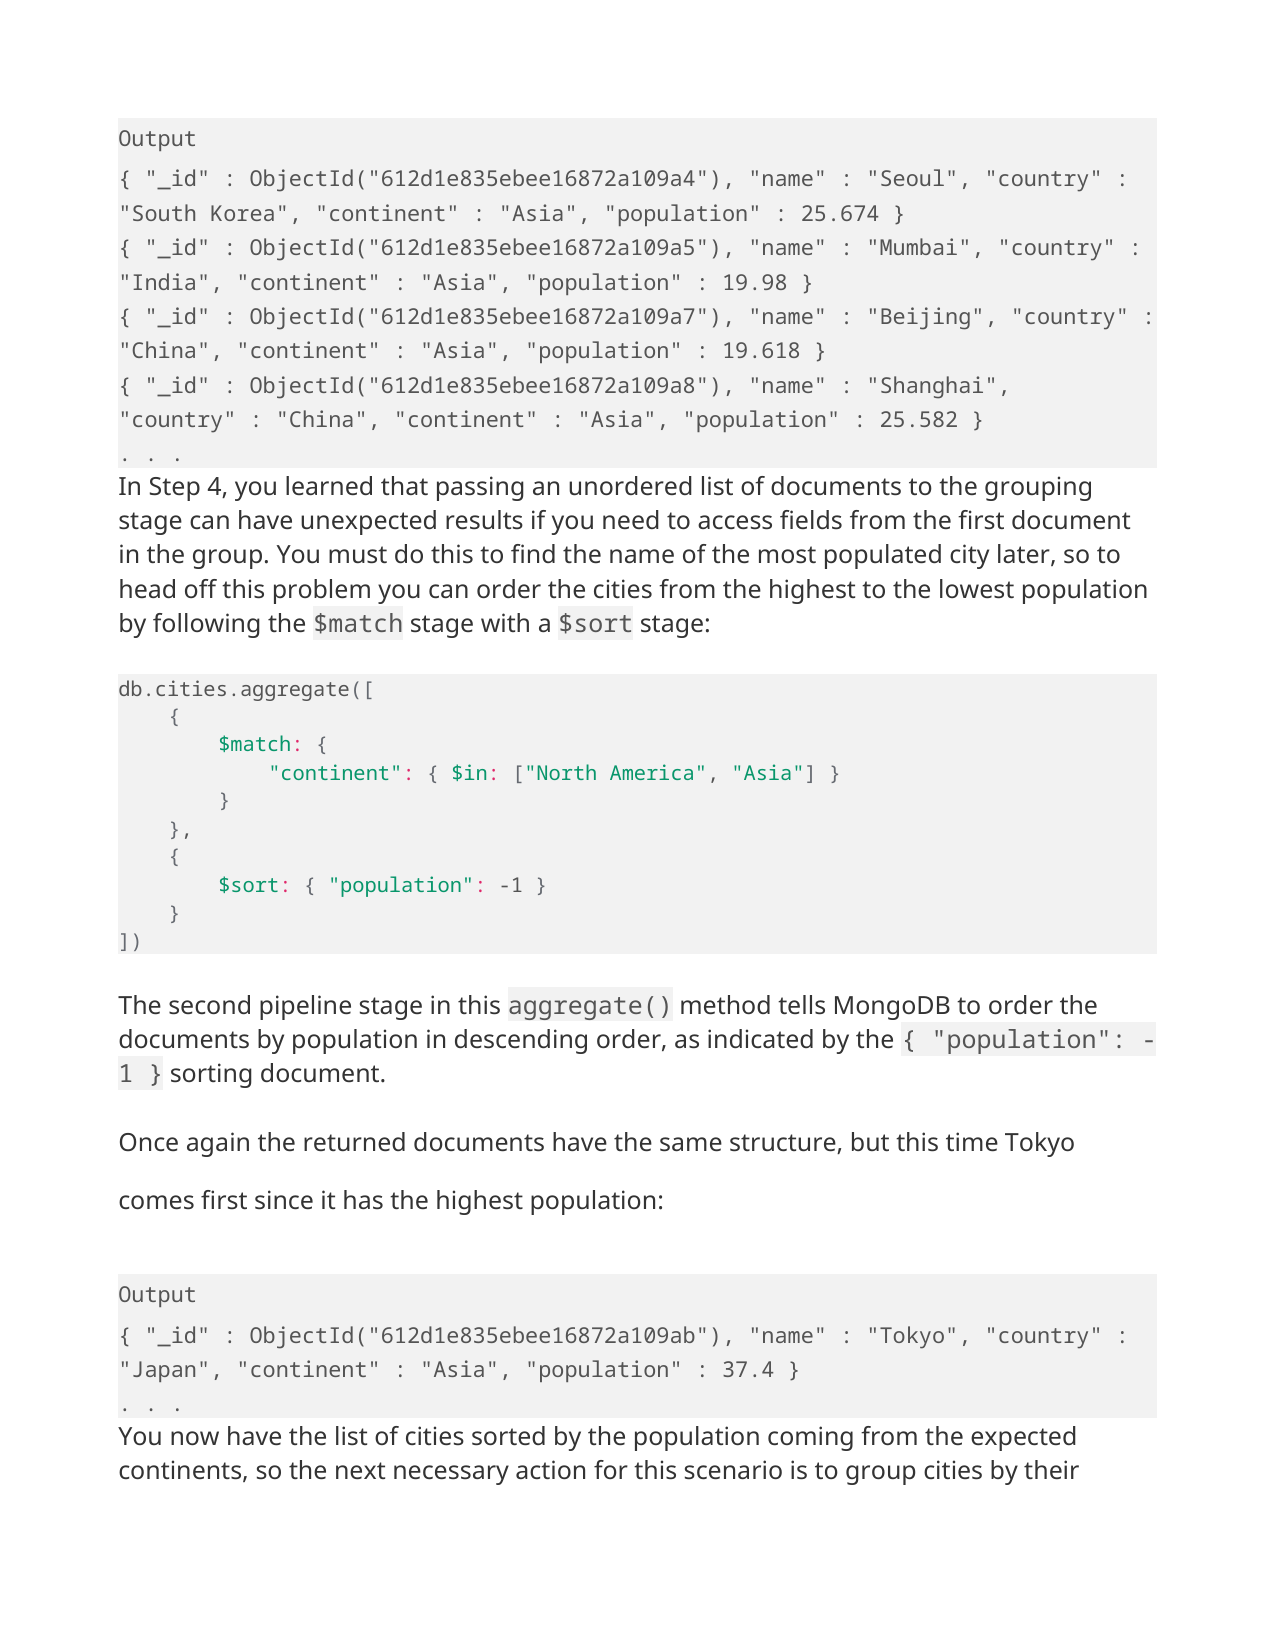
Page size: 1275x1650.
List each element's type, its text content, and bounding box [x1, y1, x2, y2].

text Output [118, 1274, 1157, 1309]
text { "_id" : ObjectId("612d1e835ebee16872a109a4"), "name" : "Seoul", "country" : "South Korea", "continent" : "Asia", "population" : 25.674 } [118, 159, 1157, 227]
text In Step 4, you learned that passing an unordered list of documents to the grouping stage can have unexpected results if you need to access fields from the first document in the group. You must do this to find the name of the most populated city later, so to head off this problem you can order the cities from the highest to the lowest population by following the $match stage with a $sort stage: [118, 468, 1157, 640]
text { "_id" : ObjectId("612d1e835ebee16872a109a7"), "name" : "Beijing", "country" : "China", "continent" : "Asia", "population" : 19.618 } [118, 296, 1157, 365]
text ]) [118, 926, 1157, 954]
text { "_id" : ObjectId("612d1e835ebee16872a109ab"), "name" : "Tokyo", "country" : "Japan", "continent" : "Asia", "population" : 37.4 } [118, 1315, 1157, 1384]
text db.cities.aggregate([ [118, 674, 1157, 702]
text { [118, 842, 1157, 870]
text . . . [118, 434, 1157, 468]
text }, [118, 814, 1157, 842]
text Output [118, 118, 1157, 152]
text "continent": { $in: ["North America", "Asia"] } [118, 758, 1157, 786]
text } [118, 786, 1157, 814]
text $sort: { "population": -1 } [118, 870, 1157, 898]
text $match: { [118, 730, 1157, 758]
text { "_id" : ObjectId("612d1e835ebee16872a109a8"), "name" : "Shanghai", "country" : "China", "continent" : "Asia", "population" : 25.582 } [118, 365, 1157, 434]
text Once again the returned documents have the same structure, but this time Tokyo comes first since it has the highest population: [118, 1124, 1157, 1216]
text . . . [118, 1384, 1157, 1418]
text { [118, 702, 1157, 730]
text The second pipeline stage in this aggregate() method tells MongoDB to order the documents by population in descending order, as indicated by the { "population": -1 } sorting document. [118, 987, 1157, 1090]
text You now have the list of cities sorted by the population coming from the expected continents, so the next necessary action for this scenario is to group cities by their [118, 1418, 1157, 1487]
text } [118, 898, 1157, 926]
text { "_id" : ObjectId("612d1e835ebee16872a109a5"), "name" : "Mumbai", "country" : "India", "continent" : "Asia", "population" : 19.98 } [118, 227, 1157, 296]
